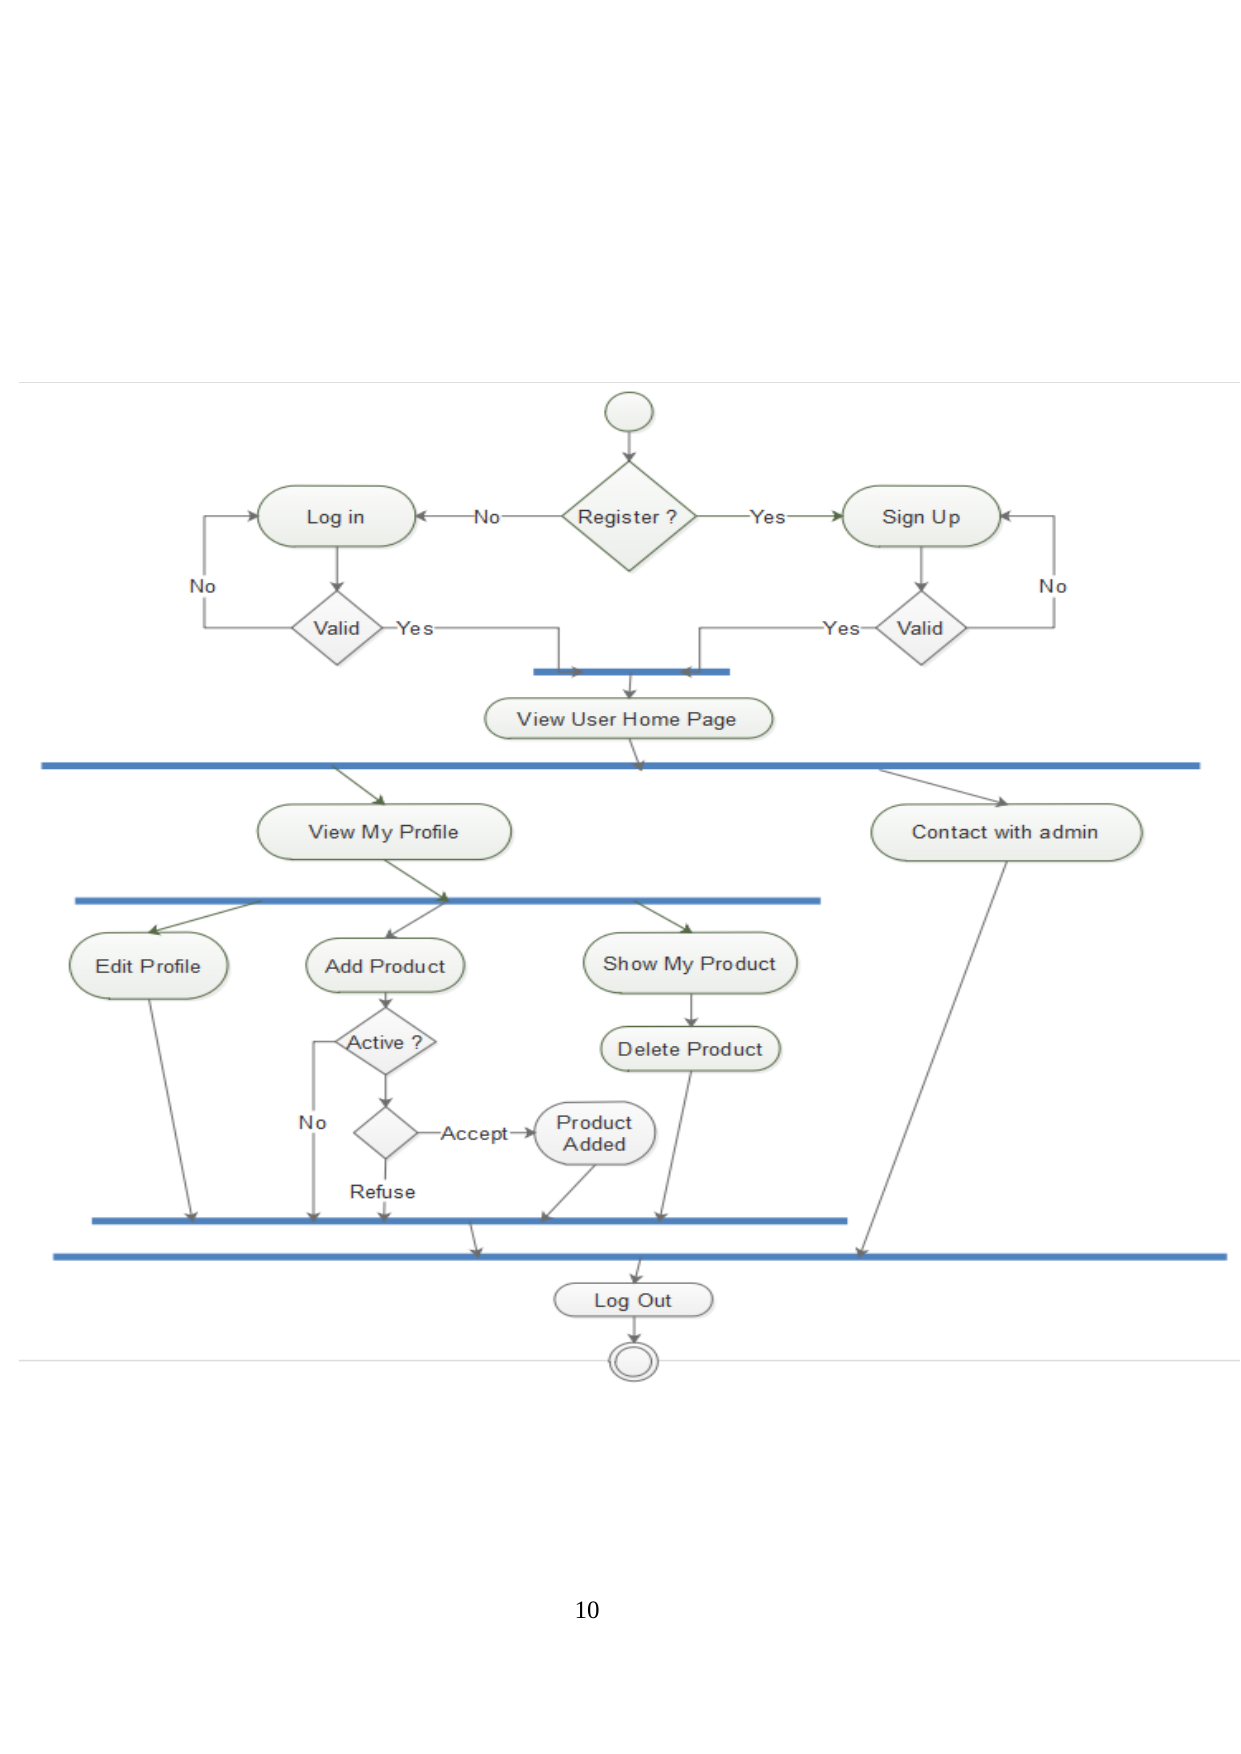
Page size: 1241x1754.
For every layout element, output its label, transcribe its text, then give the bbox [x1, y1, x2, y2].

text 10 [118, 1595, 1122, 1624]
